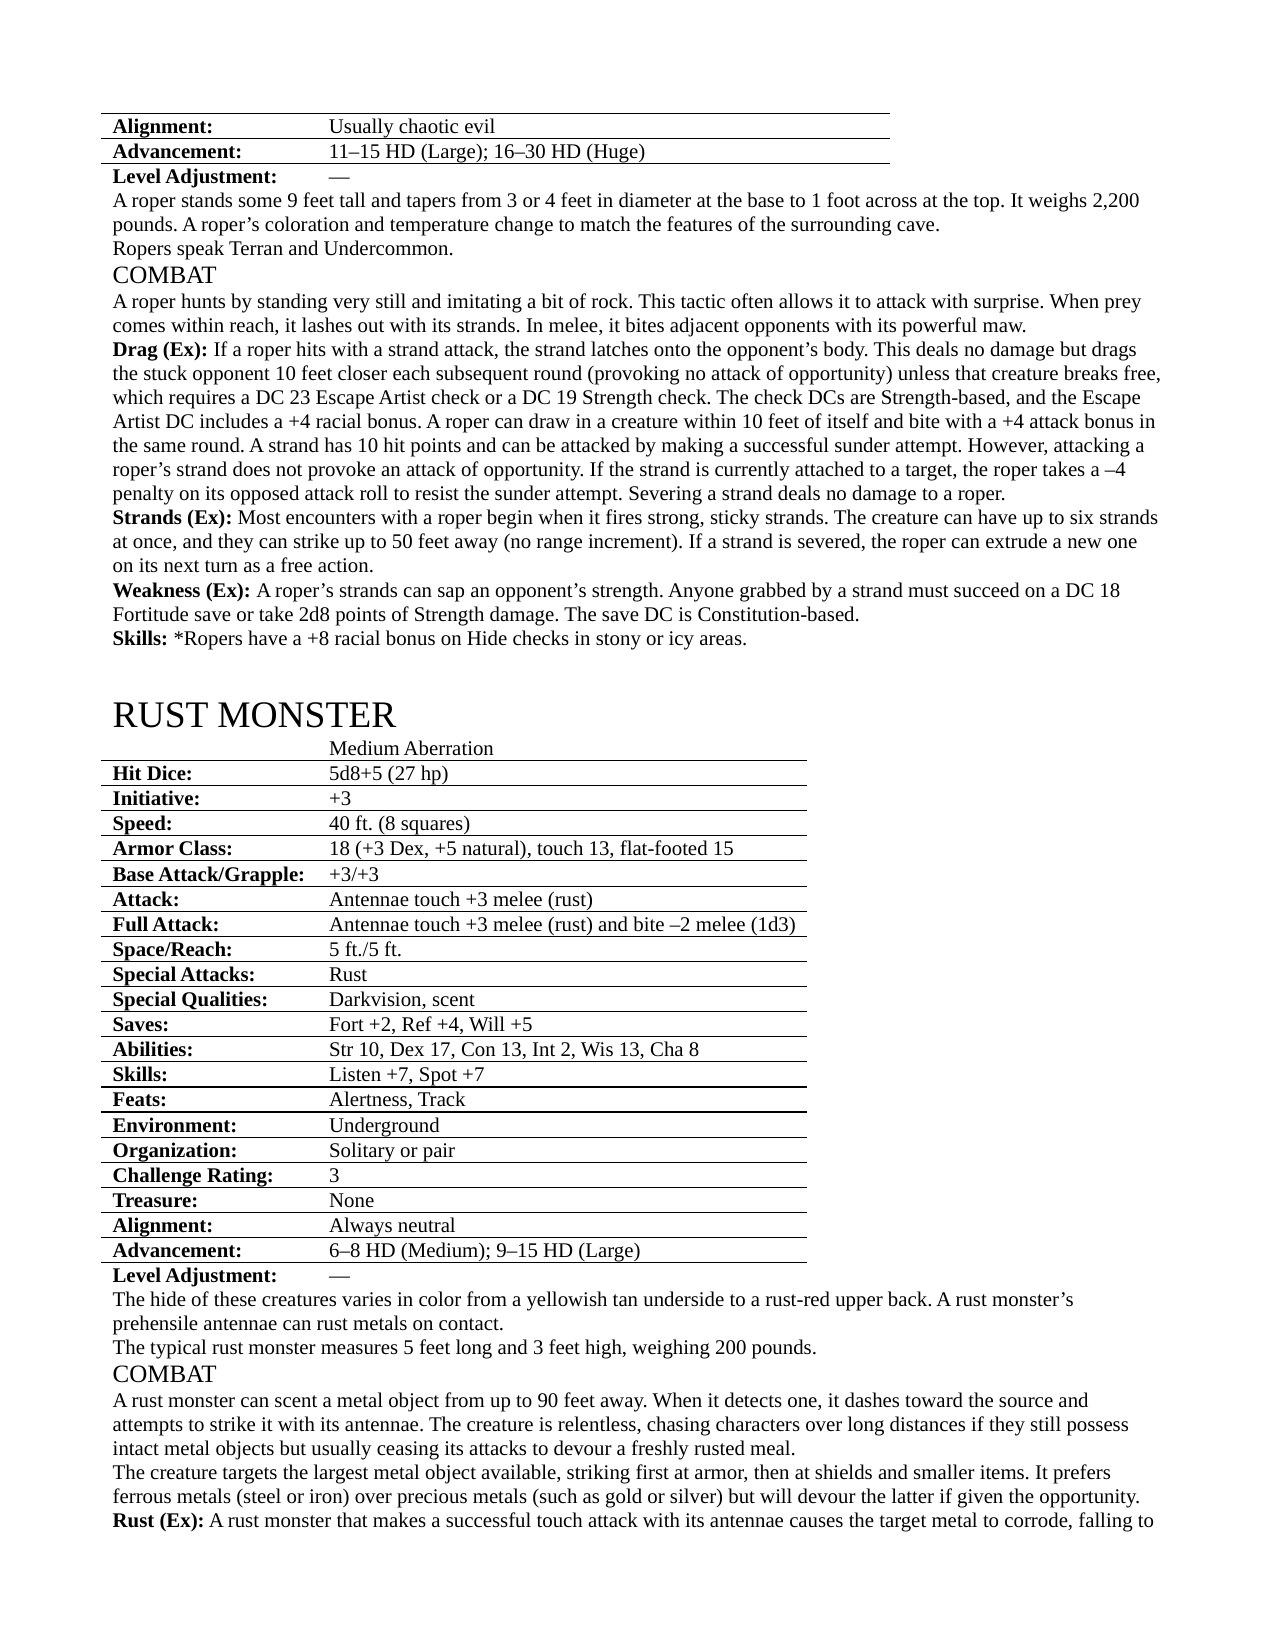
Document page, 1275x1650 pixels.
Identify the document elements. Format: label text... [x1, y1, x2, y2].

table_cell — [318, 164, 890, 188]
table_cell Initiative: [101, 786, 318, 810]
text The hide of these creatures varies in color from a yellowish tan underside to a rust-red upper back. A rust monster’s prehensile antennae can rust metals on contact. [112, 1287, 1162, 1335]
table_cell 3 [318, 1163, 807, 1187]
table_cell Rust [318, 962, 807, 986]
table_cell Level Adjustment: [101, 164, 317, 188]
table_cell Always neutral [318, 1213, 807, 1237]
table_cell Darkvision, scent [318, 987, 807, 1011]
table_cell Alignment: [101, 114, 317, 138]
text The creature targets the largest metal object available, striking first at armor, then at shields and smaller items. It prefers ferrous metals (steel or iron) over precious metals (such as gold or silver) but will devour the latter if given the opportunity. [112, 1460, 1162, 1508]
text A rust monster can scent a metal object from up to 90 feet away. When it detects one, it dashes toward the source and attempts to strike it with its antennae. The creature is relentless, chasing characters over long distances if they still possess intact metal objects but usually ceasing its attacks to devour a freshly rusted meal. [112, 1388, 1162, 1460]
table_cell Solitary or pair [318, 1138, 807, 1162]
table_cell Advancement: [101, 1238, 318, 1262]
table_cell Advancement: [101, 139, 317, 163]
text The typical rust monster measures 5 feet long and 3 feet high, weighing 200 pounds. [112, 1335, 1162, 1359]
table_cell Alignment: [101, 1213, 318, 1237]
text Rust (Ex): A rust monster that makes a successful touch attack with its antennae causes the target metal to corrode, falling to [112, 1508, 1162, 1532]
table_cell 40 ft. (8 squares) [318, 811, 807, 835]
table_cell Saves: [101, 1012, 318, 1036]
table_cell — [318, 1263, 807, 1287]
table_cell Organization: [101, 1138, 318, 1162]
table_cell Hit Dice: [101, 761, 318, 785]
text Weakness (Ex): A roper’s strands can sap an opponent’s strength. Anyone grabbed by a strand must succeed on a DC 18 Fortitude save or take 2d8 points of Strength damage. The save DC is Constitution-based. [112, 577, 1162, 626]
table_cell Space/Reach: [101, 937, 318, 961]
text COMBAT [112, 260, 1162, 289]
table_cell Antennae touch +3 melee (rust) and bite –2 melee (1d3) [318, 912, 807, 936]
table_cell Base Attack/Grapple: [101, 861, 318, 886]
table_cell Listen +7, Spot +7 [318, 1062, 807, 1086]
table_cell 5 ft./5 ft. [318, 937, 807, 961]
table_cell Skills: [101, 1062, 318, 1086]
table_cell Antennae touch +3 melee (rust) [318, 887, 807, 911]
subtitle RUST MONSTER [112, 693, 1162, 736]
table_header [101, 736, 318, 760]
text Drag (Ex): If a roper hits with a strand attack, the strand latches onto the opponent’s body. This deals no damage but drags the stuck opponent 10 feet closer each subsequent round (provoking no attack of opportunity) unless that creature breaks free, which requires a DC 23 Escape Artist check or a DC 19 Strength check. The check DCs are Strength-based, and the Escape Artist DC includes a +4 racial bonus. A roper can draw in a creature within 10 feet of itself and bite with a +4 attack bonus in the same round. A strand has 10 hit points and can be attacked by making a successful sunder attempt. However, attacking a roper’s strand does not provoke an attack of opportunity. If the strand is currently attached to a target, the roper takes a –4 penalty on its opposed attack roll to resist the sunder attempt. Severing a strand deals no damage to a roper. [112, 337, 1162, 505]
table_cell Underground [318, 1113, 807, 1137]
table_cell Special Attacks: [101, 962, 318, 986]
text A roper hunts by standing very still and imitating a bit of rock. This tactic often allows it to attack with surprise. When prey comes within reach, it lashes out with its strands. In melee, it bites adjacent opponents with its powerful maw. [112, 289, 1162, 337]
table_cell 11–15 HD (Large); 16–30 HD (Huge) [318, 139, 890, 163]
table_cell Feats: [101, 1088, 318, 1111]
table_cell Attack: [101, 887, 318, 911]
table_cell Alertness, Track [318, 1088, 807, 1111]
table_cell 5d8+5 (27 hp) [318, 761, 807, 785]
table_cell +3 [318, 786, 807, 810]
table_cell Fort +2, Ref +4, Will +5 [318, 1012, 807, 1036]
table_cell Special Qualities: [101, 987, 318, 1011]
table_cell Speed: [101, 811, 318, 835]
table_cell Str 10, Dex 17, Con 13, Int 2, Wis 13, Cha 8 [318, 1037, 807, 1061]
table_cell Treasure: [101, 1188, 318, 1212]
table_cell +3/+3 [318, 861, 807, 886]
table_cell Environment: [101, 1113, 318, 1137]
table_cell 18 (+3 Dex, +5 natural), touch 13, flat-footed 15 [318, 836, 807, 860]
text A roper stands some 9 feet tall and tapers from 3 or 4 feet in diameter at the base to 1 foot across at the top. It weighs 2,200 pounds. A roper’s coloration and temperature change to match the features of the surrounding cave. [112, 188, 1162, 236]
table_cell None [318, 1188, 807, 1212]
table_cell Abilities: [101, 1037, 318, 1061]
text COMBAT [112, 1359, 1162, 1388]
text Ropers speak Terran and Undercommon. [112, 236, 1162, 260]
text Strands (Ex): Most encounters with a roper begin when it fires strong, sticky strands. The creature can have up to six strands at once, and they can strike up to 50 feet away (no range increment). If a strand is severed, the roper can extrude a new one on its next turn as a free action. [112, 505, 1162, 577]
table_header Medium Aberration [318, 736, 807, 760]
table_cell Level Adjustment: [101, 1263, 318, 1287]
table_cell Usually chaotic evil [318, 114, 890, 138]
table_cell 6–8 HD (Medium); 9–15 HD (Large) [318, 1238, 807, 1262]
table_cell Armor Class: [101, 836, 318, 860]
table_cell Challenge Rating: [101, 1163, 318, 1187]
text Skills: *Ropers have a +8 racial bonus on Hide checks in stony or icy areas. [112, 626, 1162, 650]
table_cell Full Attack: [101, 912, 318, 936]
